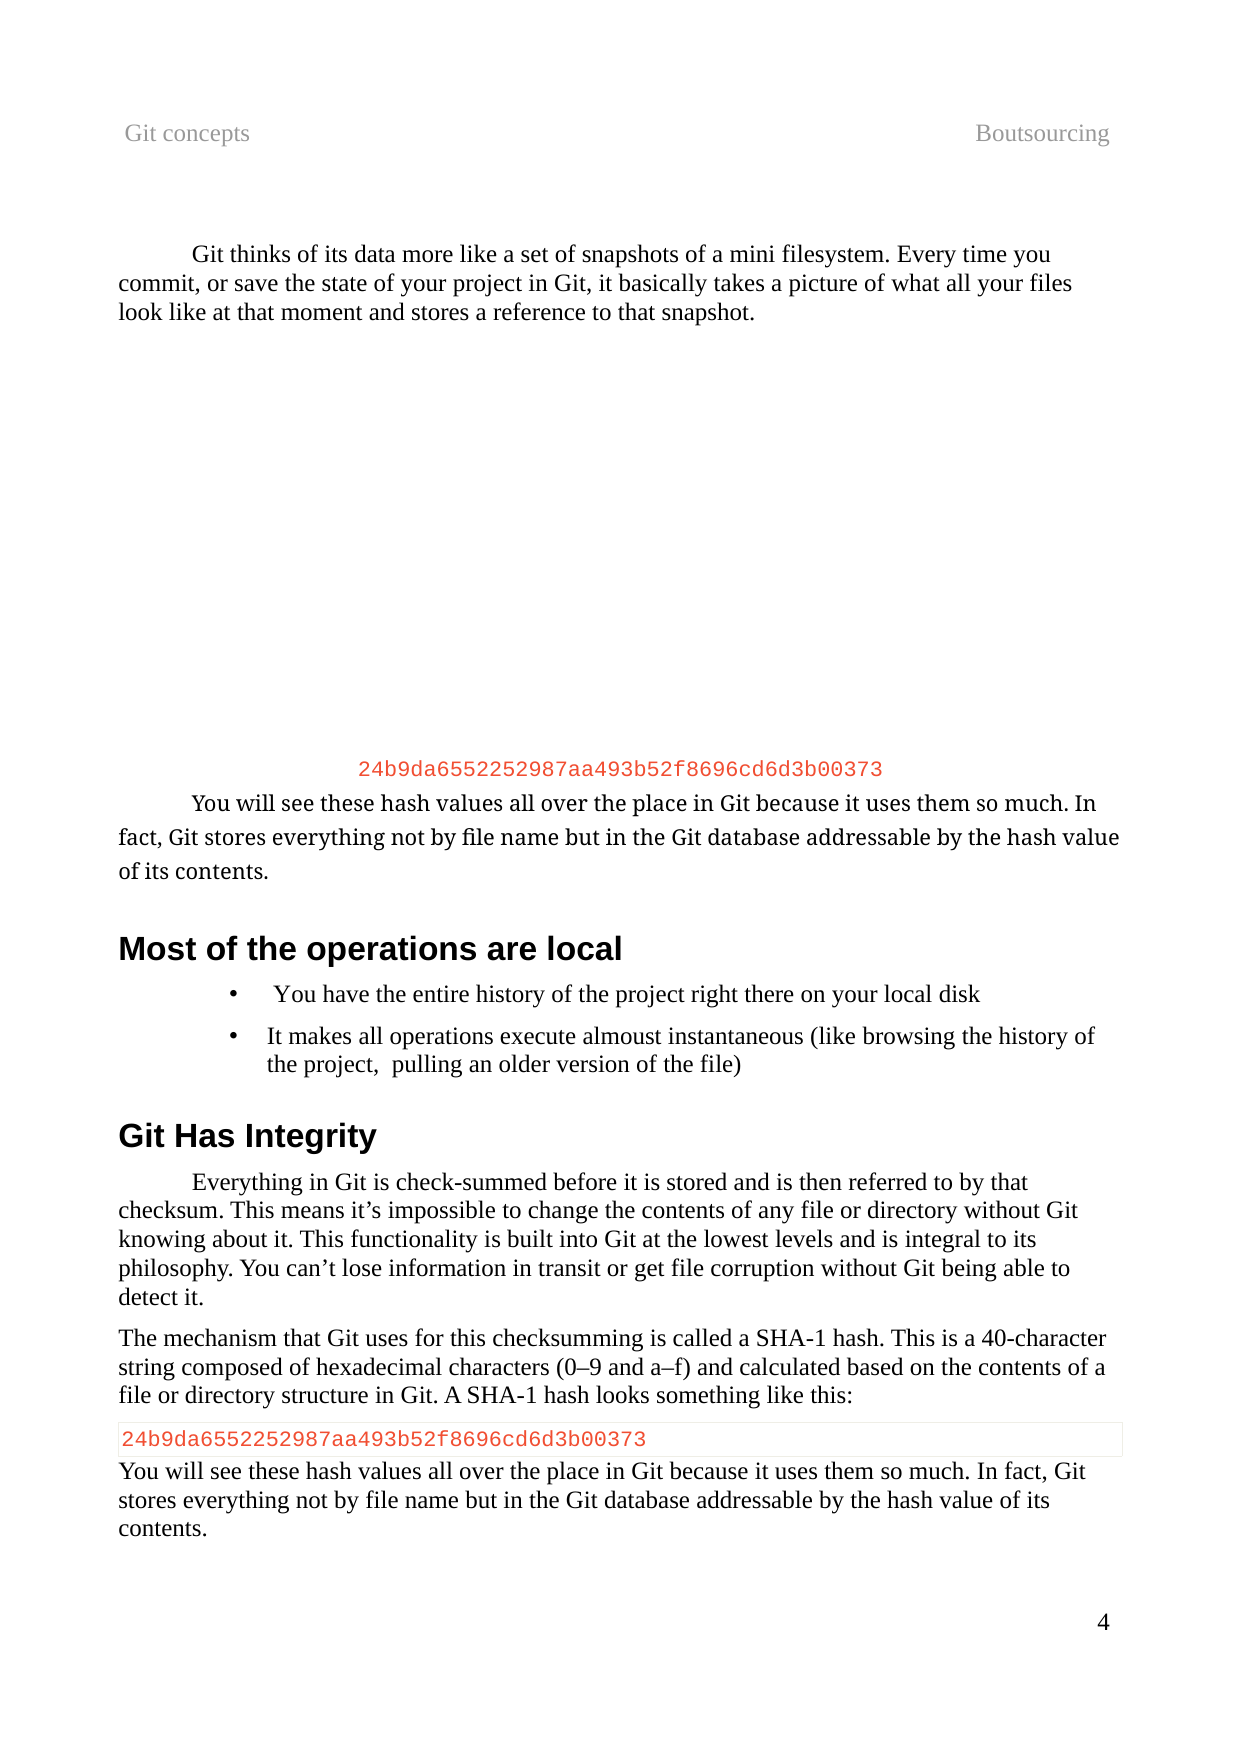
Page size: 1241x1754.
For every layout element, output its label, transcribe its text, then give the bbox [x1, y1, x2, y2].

text 24b9da6552252987aa493b52f8696cd6d3b00373 [119, 1423, 1122, 1456]
list You have the entire history of the project right there on your local disk [229, 979, 1122, 1008]
text You will see these hash values all over the place in Git because it uses them so much. In fact, Git stores everything not by file name but in the Git database addressable by the hash value of its contents. [118, 1457, 1122, 1542]
text 24b9da6552252987aa493b52f8696cd6d3b00373 [118, 758, 1122, 783]
text You will see these hash values all over the place in Git because it uses them so much. In fact, Git stores everything not by file name but in the Git database addressable by the hash value of its contents. [118, 783, 1122, 886]
subtitle Most of the operations are local [118, 928, 1122, 967]
text Everything in Git is check-summed before it is stored and is then referred to by that checksum. This means it’s impossible to change the contents of any file or directory without Git knowing about it. This functionality is built into Git at the lowest levels and is integral to its philosophy. You can’t lose information in transit or get file corruption without Git being able to detect it. [118, 1167, 1122, 1311]
text Git thinks of its data more like a set of snapshots of a mini filesystem. Every time you commit, or save the state of your project in Git, it basically takes a picture of what all your files look like at that moment and stores a reference to that snapshot. [118, 239, 1122, 326]
text The mechanism that Git uses for this checksumming is called a SHA-1 hash. This is a 40-character string composed of hexadecimal characters (0–9 and a–f) and calculated based on the contents of a file or directory structure in Git. A SHA-1 hash looks something like this: [118, 1323, 1122, 1409]
list It makes all operations execute almoust instantaneous (like browsing the history of the project, pulling an older version of the file) [229, 1021, 1122, 1078]
subtitle Git Has Integrity [118, 1116, 1122, 1154]
